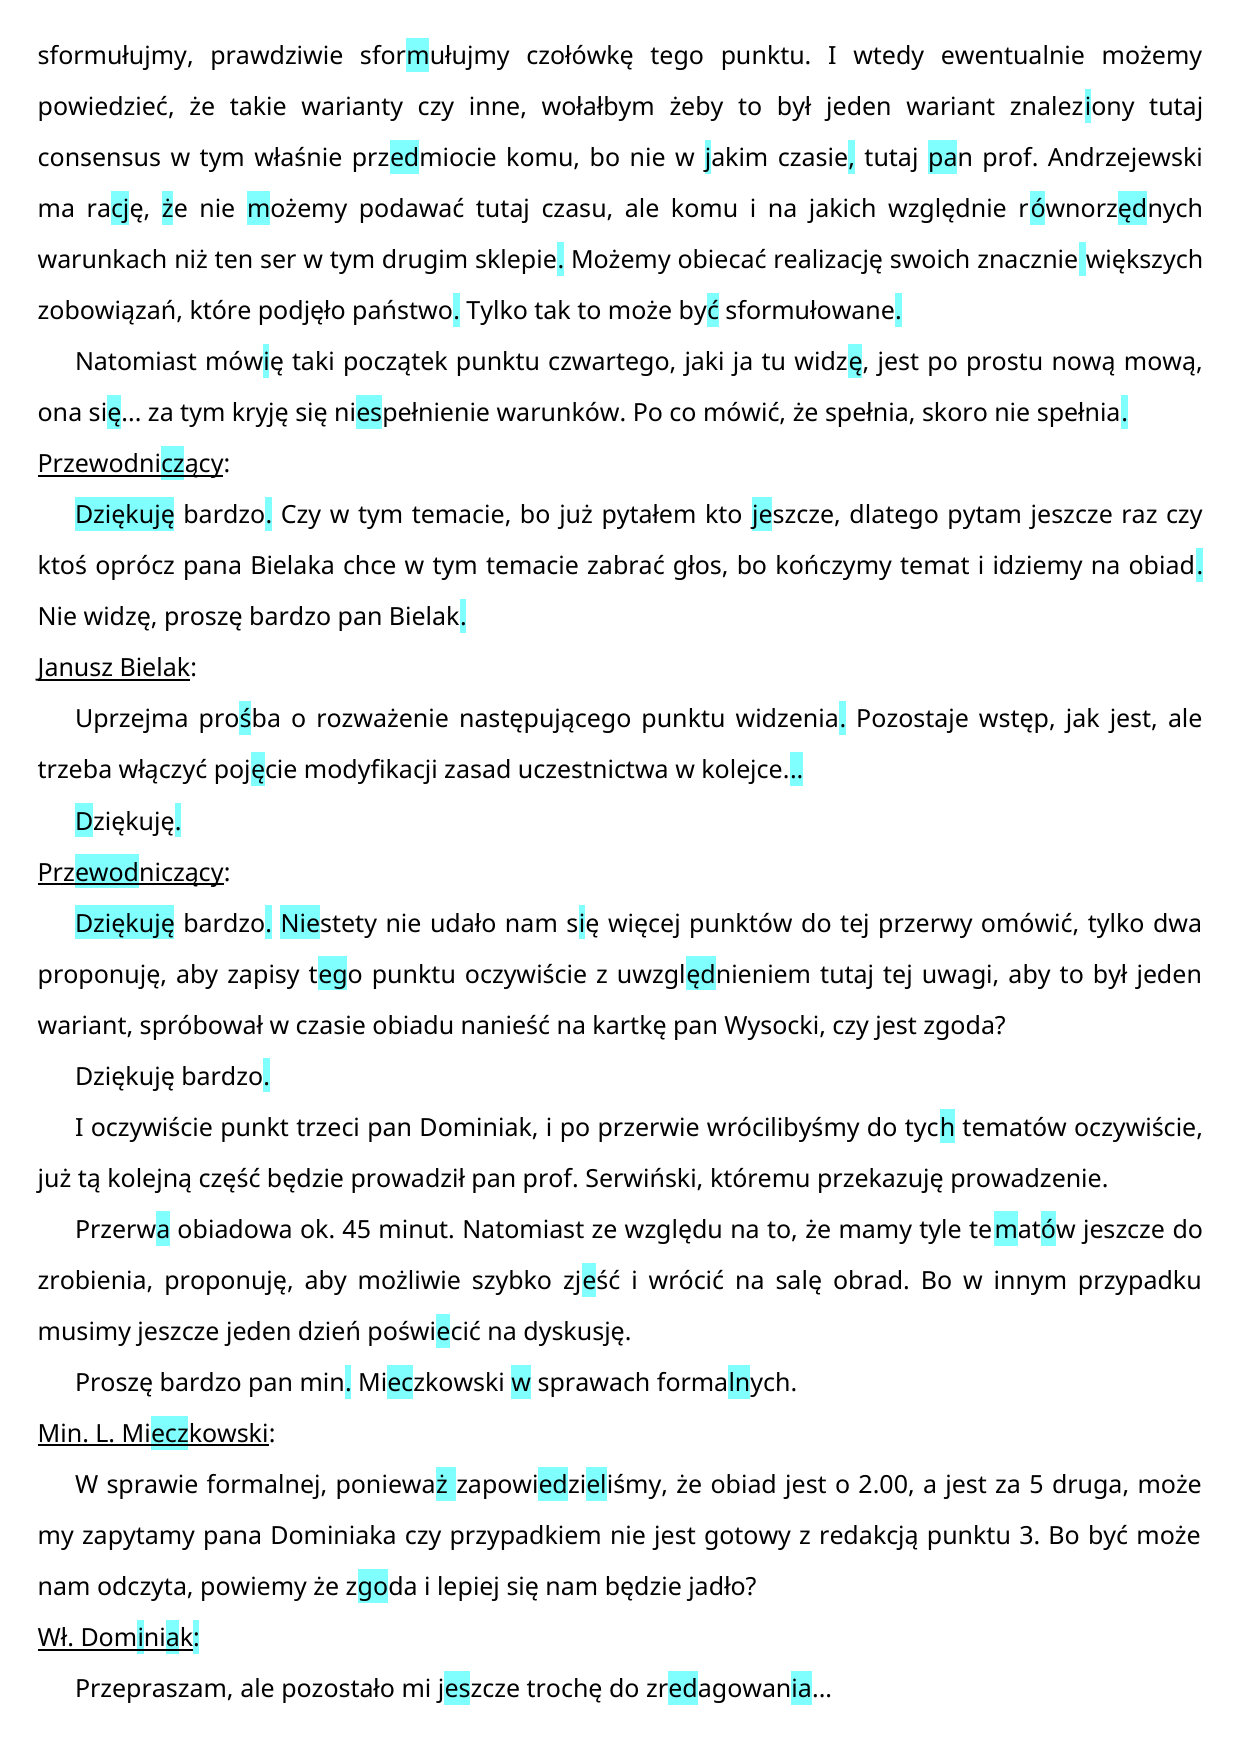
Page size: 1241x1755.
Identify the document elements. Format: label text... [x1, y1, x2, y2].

text W sprawie formalnej, ponieważ zapowiedzieliśmy, że obiad jest o 2.00, a jest za 5 druga, może my zapytamy pana Dominiaka czy przypadkiem nie jest gotowy z redakcją punktu 3. Bo być może nam odczyta, powiemy że zgoda i lepiej się nam będzie jadło? [37, 1467, 1203, 1603]
text Dziękuję bardzo. Czy w tym temacie, bo już pytałem kto jeszcze, dlatego pytam jeszcze raz czy ktoś oprócz pana Bielaka chce w tym temacie zabrać głos, bo kończymy temat i idziemy na obiad. Nie widzę, proszę bardzo pan Bielak. [37, 497, 1203, 633]
text sformułujmy, prawdziwie sformułujmy czołówkę tego punktu. I wtedy ewentualnie możemy powiedzieć, że takie warianty czy inne, wołałbym żeby to był jeden wariant znaleziony tutaj consensus w tym właśnie przedmiocie komu, bo nie w jakim czasie, tutaj pan prof. Andrzejewski ma rację, że nie możemy podawać tutaj czasu, ale komu i na jakich względnie równorzędnych warunkach niż ten ser w tym drugim sklepie. Możemy obiecać realizację swoich znacznie większych zobowiązań, które podjęło państwo. Tylko tak to może być sformułowane. [37, 37, 1203, 327]
text Przepraszam, ale pozostało mi jeszcze trochę do zredagowania... [37, 1671, 1203, 1705]
text Dziękuję bardzo. [37, 1058, 1203, 1092]
text Przewodniczący: [37, 446, 1203, 480]
text Dziękuję. [37, 803, 1203, 837]
text I oczywiście punkt trzeci pan Dominiak, i po przerwie wrócilibyśmy do tych tematów oczywiście, już tą kolejną część będzie prowadził pan prof. Serwiński, któremu przekazuję prowadzenie. [37, 1109, 1203, 1194]
text Min. L. Mieczkowski: [37, 1416, 1203, 1450]
text Proszę bardzo pan min. Mieczkowski w sprawach formalnych. [37, 1364, 1203, 1399]
text Janusz Bielak: [37, 650, 1203, 684]
text Natomiast mówię taki początek punktu czwartego, jaki ja tu widzę, jest po prostu nową mową, ona się... za tym kryję się niespełnienie warunków. Po co mówić, że spełnia, skoro nie spełnia. [37, 344, 1203, 429]
text Uprzejma prośba o rozważenie następującego punktu widzenia. Pozostaje wstęp, jak jest, ale trzeba włączyć pojęcie modyfikacji zasad uczestnictwa w kolejce... [37, 701, 1203, 786]
text Przewodniczący: [37, 854, 1203, 888]
text Przerwa obiadowa ok. 45 minut. Natomiast ze względu na to, że mamy tyle tematów jeszcze do zrobienia, proponuję, aby możliwie szybko zjeść i wrócić na salę obrad. Bo w innym przypadku musimy jeszcze jeden dzień poświecić na dyskusję. [37, 1211, 1203, 1348]
text Dziękuję bardzo. Niestety nie udało nam się więcej punktów do tej przerwy omówić, tylko dwa proponuję, aby zapisy tego punktu oczywiście z uwzględnieniem tutaj tej uwagi, aby to był jeden wariant, spróbował w czasie obiadu nanieść na kartkę pan Wysocki, czy jest zgoda? [37, 905, 1203, 1041]
text Wł. Dominiak: [37, 1620, 1203, 1654]
